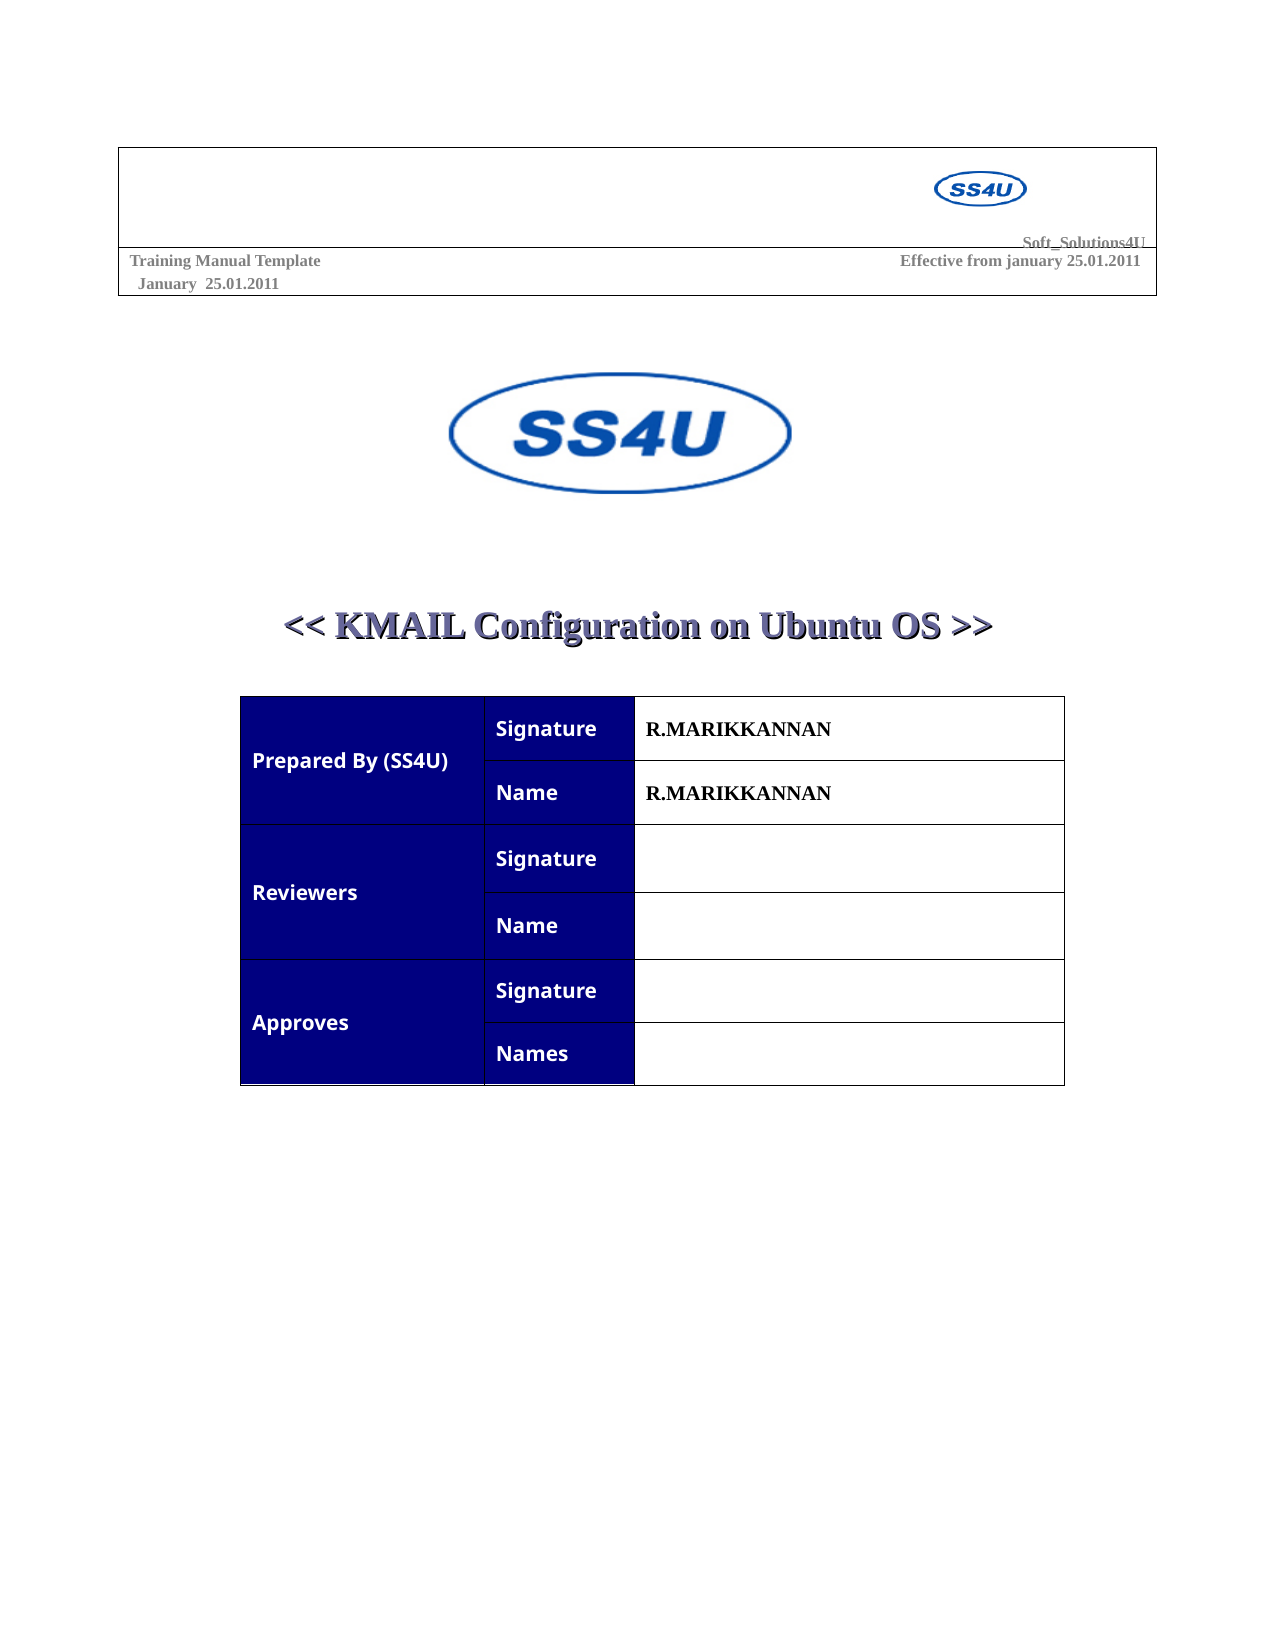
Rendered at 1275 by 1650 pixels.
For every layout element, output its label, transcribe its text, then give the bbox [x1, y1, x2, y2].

table_header R.MARIKKANNAN [635, 697, 1064, 760]
table_cell Names [485, 1023, 634, 1084]
table_cell [635, 1023, 1064, 1084]
table_header [635, 825, 1064, 892]
table_cell R.MARIKKANNAN [635, 761, 1064, 824]
picture [925, 169, 1117, 207]
table_header Soft_Solutions4U Quality System Procedure [119, 148, 1156, 247]
table_header [635, 960, 1064, 1022]
picture [401, 362, 847, 501]
table_cell Name [485, 761, 634, 824]
table_header Signature [485, 697, 634, 760]
table_cell Name [485, 893, 634, 959]
title << KMAIL Configuration on Ubuntu OS >> [118, 602, 1157, 646]
table_header Signature [485, 960, 634, 1022]
table_header Signature [485, 825, 634, 892]
table_cell Training Manual Template Effective from january 25.01.2011 January 25.01.2011 [119, 248, 1156, 295]
table_cell Approves [241, 960, 484, 1084]
table_header Prepared By (SS4U) [241, 697, 484, 824]
table_cell Reviewers [241, 825, 484, 959]
table_cell [635, 893, 1064, 959]
